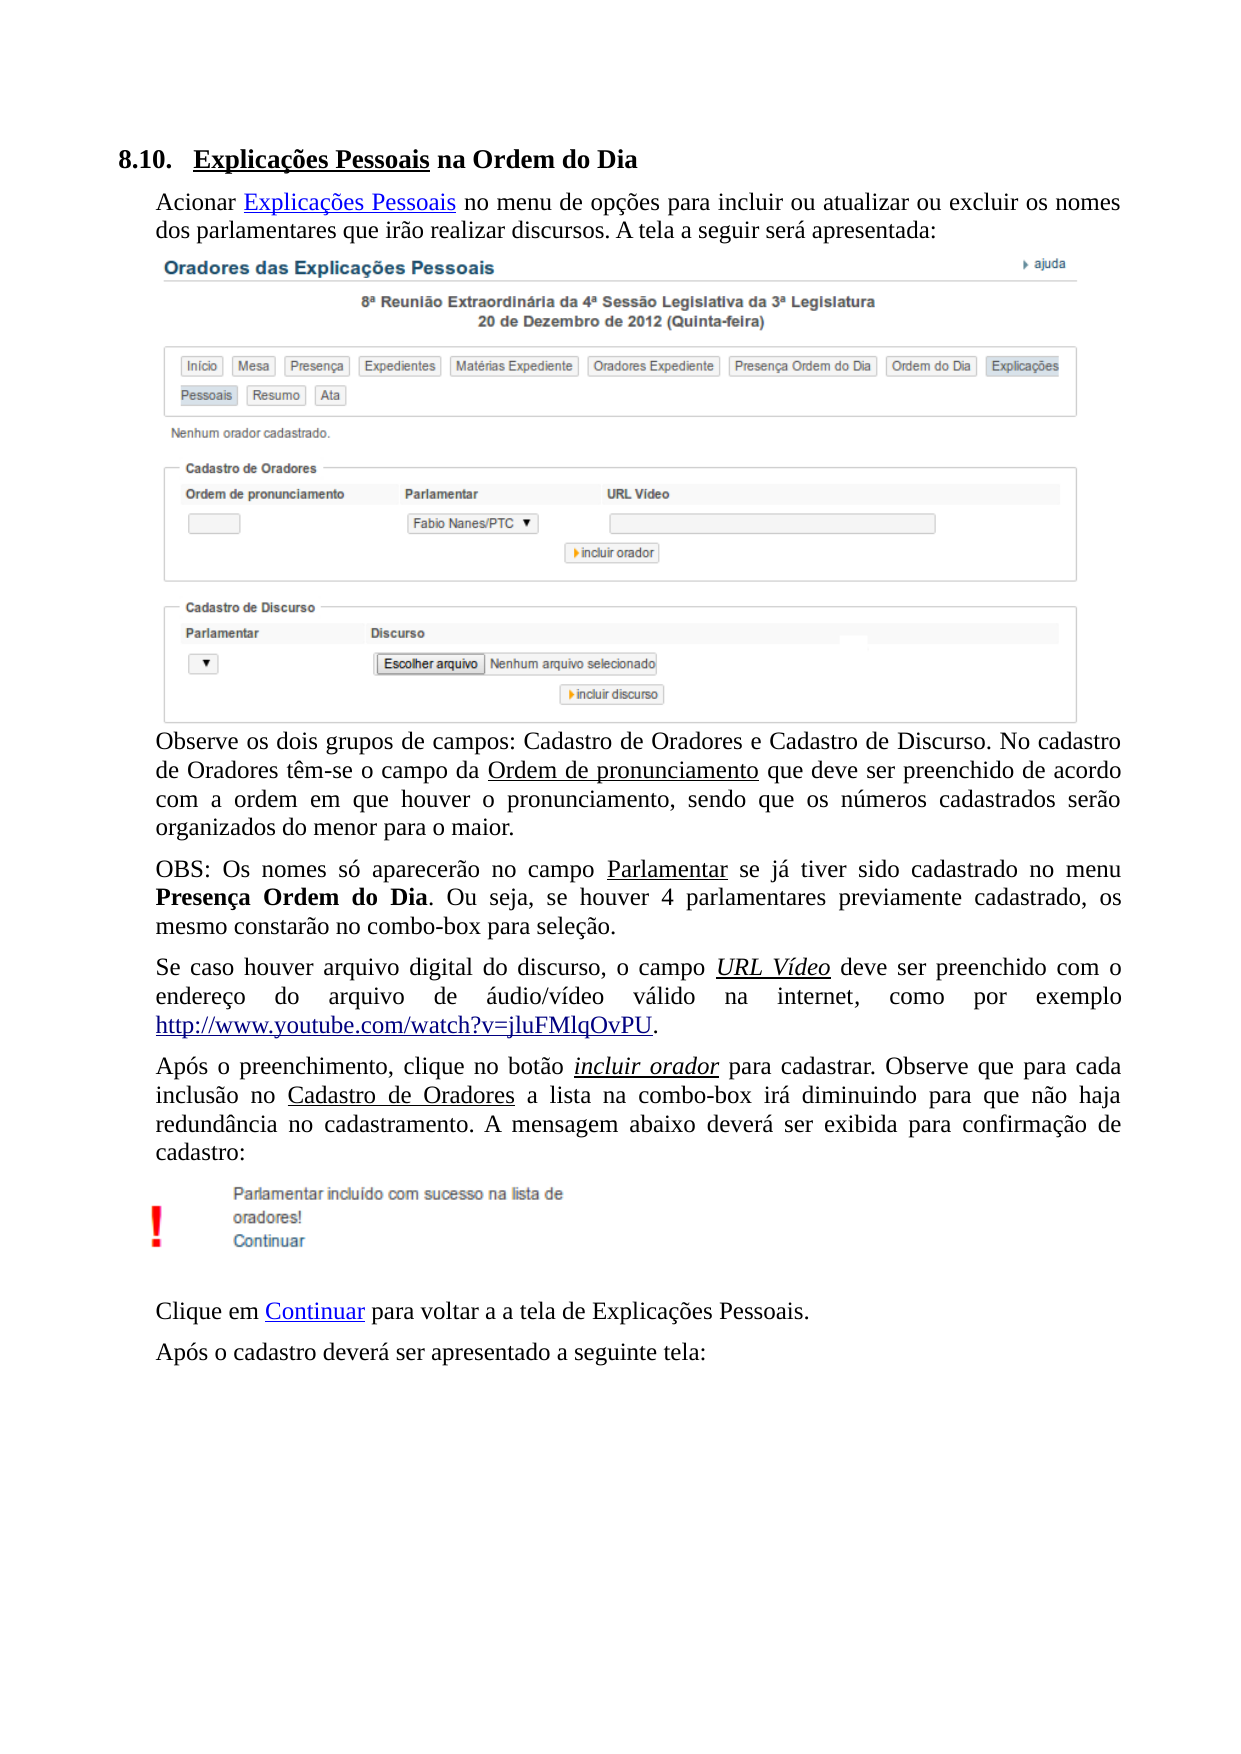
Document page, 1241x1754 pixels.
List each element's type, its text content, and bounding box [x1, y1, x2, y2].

text Após o cadastro deverá ser apresentado a seguinte tela: [155, 1337, 1122, 1366]
text OBS: Os nomes só aparecerão no campo Parlamentar se já tiver sido cadastrado no menu Presença Ordem do Dia. Ou seja, se houver 4 parlamentares previamente cadastrado, os mesmo constarão no combo-box para seleção. [155, 854, 1122, 940]
subtitle 8.10. Explicações Pessoais na Ordem do Dia [118, 143, 1122, 174]
picture [135, 1178, 581, 1277]
text Após o preenchimento, clique no botão incluir orador para cadastrar. Observe que para cada inclusão no Cadastro de Oradores a lista na combo-box irá diminuindo para que não haja redundância no cadastramento. A mensagem abaixo deverá ser exibida para confirmação de cadastro: [155, 1051, 1122, 1166]
picture [159, 256, 1082, 727]
text Se caso houver arquivo digital do discurso, o campo URL Vídeo deve ser preenchido com o endereço do arquivo de áudio/vídeo válido na internet, como por exemplo http://www.youtube.com/watch?v=jluFMlqOvPU. [155, 952, 1122, 1039]
text Observe os dois grupos de campos: Cadastro de Oradores e Cadastro de Discurso. No cadastro de Oradores têm-se o campo da Ordem de pronunciamento que deve ser preenchido de acordo com a ordem em que houver o pronunciamento, sendo que os números cadastrados serão organizados do menor para o maior. [155, 257, 1122, 841]
text Clique em Continuar para voltar a a tela de Explicações Pessoais. [155, 1296, 1122, 1324]
text Acionar Explicações Pessoais no menu de opções para incluir ou atualizar ou excluir os nomes dos parlamentares que irão realizar discursos. A tela a seguir será apresentada: [155, 187, 1122, 244]
